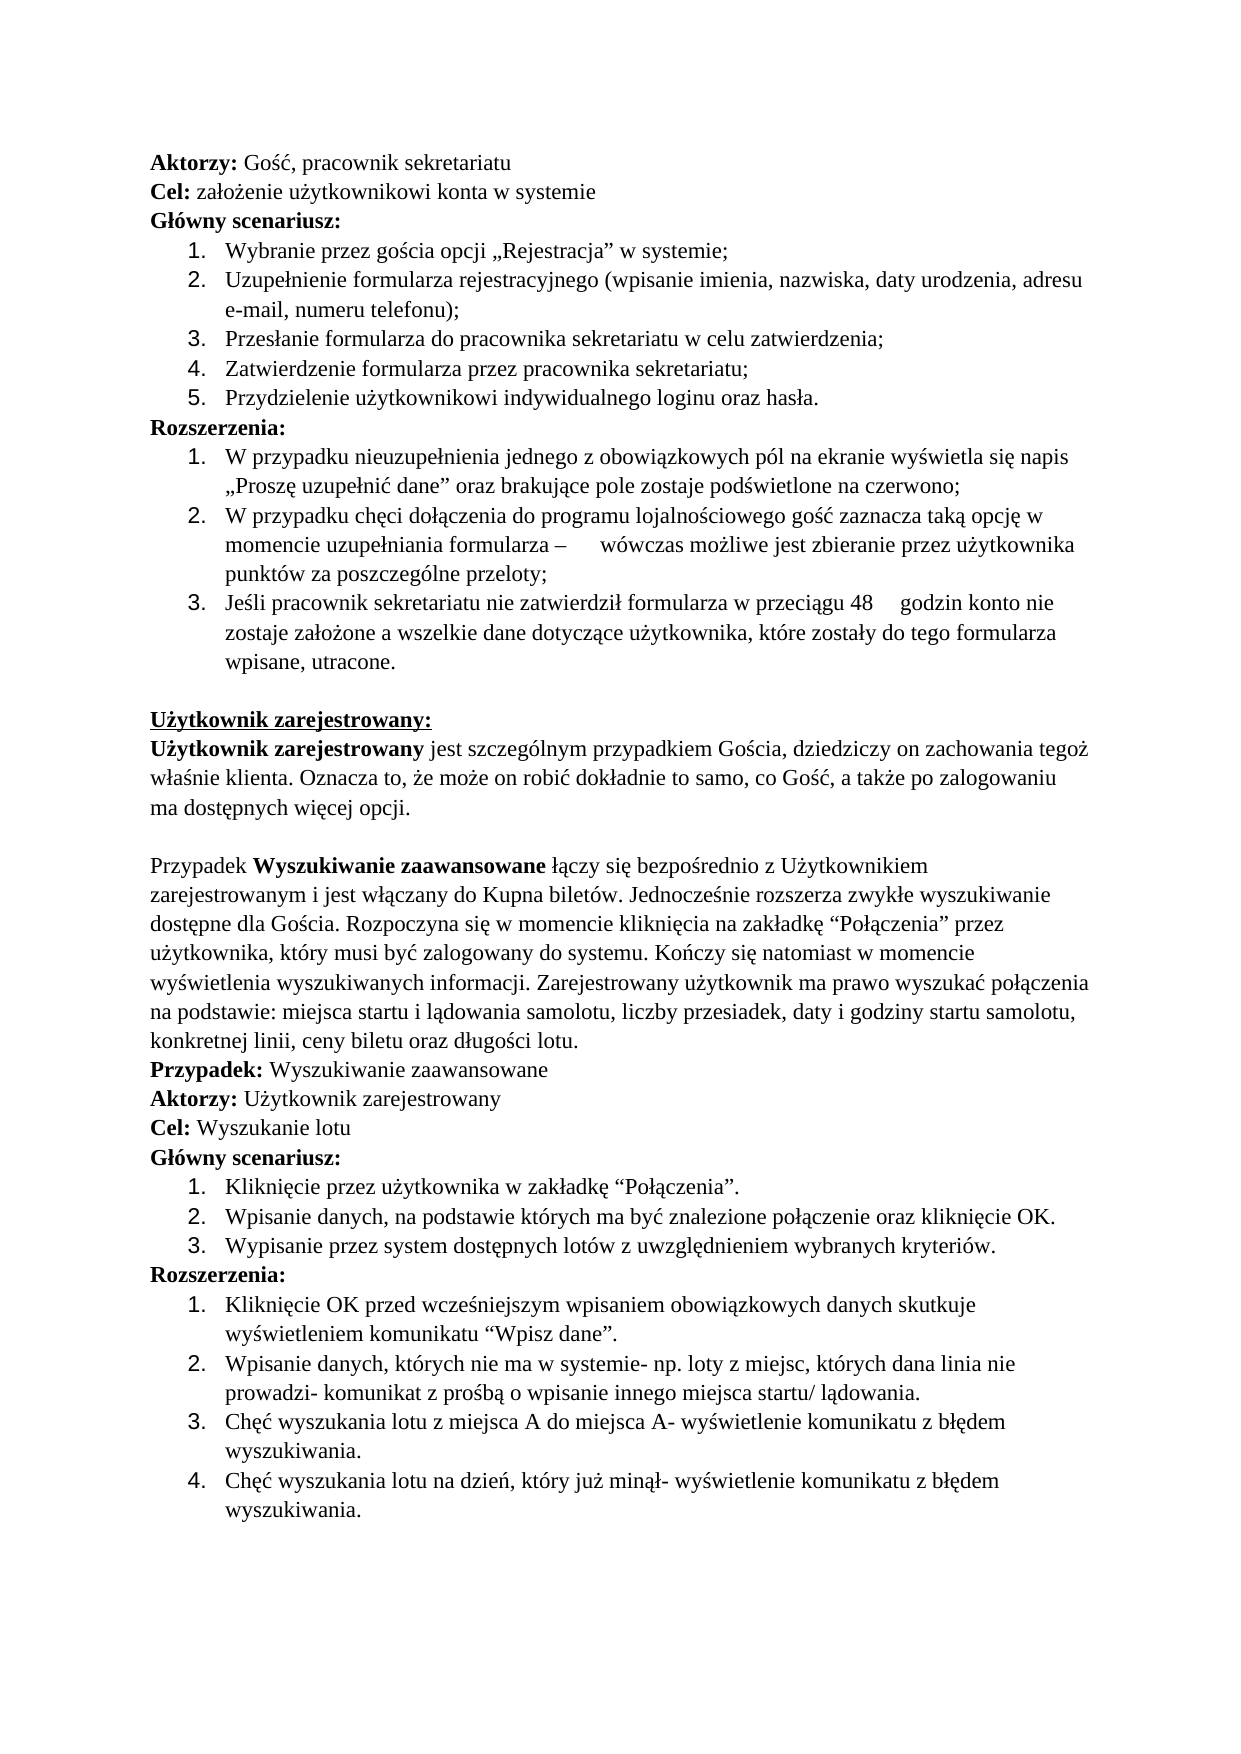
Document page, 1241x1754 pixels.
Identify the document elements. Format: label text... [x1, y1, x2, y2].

text Aktorzy: Gość, pracownik sekretariatu [150, 150, 1091, 175]
text Główny scenariusz: [150, 1144, 1091, 1170]
list Przesłanie formularza do pracownika sekretariatu w celu zatwierdzenia; [187, 326, 1091, 351]
text Użytkownik zarejestrowany: [150, 707, 1091, 732]
list Kliknięcie przez użytkownika w zakładkę “Połączenia”. [187, 1174, 1091, 1199]
text Przypadek Wyszukiwanie zaawansowane łączy się bezpośrednio z Użytkownikiem zarejestrowanym i jest włączany do Kupna biletów. Jednocześnie rozszerza zwykłe wyszukiwanie dostępne dla Gościa. Rozpoczyna się w momencie kliknięcia na zakładkę “Połączenia” przez użytkownika, który musi być zalogowany do systemu. Kończy się natomiast w momencie wyświetlenia wyszukiwanych informacji. Zarejestrowany użytkownik ma prawo wyszukać połączenia na podstawie: miejsca startu i lądowania samolotu, liczby przesiadek, daty i godziny startu samolotu, konkretnej linii, ceny biletu oraz długości lotu. [150, 853, 1091, 1053]
list Jeśli pracownik sekretariatu nie zatwierdził formularza w przeciągu 48 godzin konto nie zostaje założone a wszelkie dane dotyczące użytkownika, które zostały do tego formularza wpisane, utracone. [187, 590, 1091, 674]
list W przypadku chęci dołączenia do programu lojalnościowego gość zaznacza taką opcję w momencie uzupełniania formularza – wówczas możliwe jest zbieranie przez użytkownika punktów za poszczególne przeloty; [187, 502, 1091, 586]
text Główny scenariusz: [150, 208, 1091, 234]
text Aktorzy: Użytkownik zarejestrowany [150, 1086, 1091, 1112]
text Cel: założenie użytkownikowi konta w systemie [150, 179, 1091, 204]
text Przypadek: Wyszukiwanie zaawansowane [150, 1057, 1091, 1082]
list Chęć wyszukania lotu z miejsca A do miejsca A- wyświetlenie komunikatu z błędem wyszukiwania. [187, 1409, 1091, 1464]
text Rozszerzenia: [150, 414, 1091, 440]
list Wpisanie danych, na podstawie których ma być znalezione połączenie oraz kliknięcie OK. [187, 1203, 1091, 1229]
list W przypadku nieuzupełnienia jednego z obowiązkowych pól na ekranie wyświetla się napis „Proszę uzupełnić dane” oraz brakujące pole zostaje podświetlone na czerwono; [187, 444, 1091, 498]
list Chęć wyszukania lotu na dzień, który już minął- wyświetlenie komunikatu z błędem wyszukiwania. [187, 1468, 1091, 1522]
text Użytkownik zarejestrowany jest szczególnym przypadkiem Gościa, dziedziczy on zachowania tegoż właśnie klienta. Oznacza to, że może on robić dokładnie to samo, co Gość, a także po zalogowaniu ma dostępnych więcej opcji. [150, 736, 1091, 820]
list Kliknięcie OK przed wcześniejszym wpisaniem obowiązkowych danych skutkuje wyświetleniem komunikatu “Wpisz dane”. [187, 1292, 1091, 1347]
list Przydzielenie użytkownikowi indywidualnego loginu oraz hasła. [187, 385, 1091, 411]
list Wybranie przez gościa opcji „Rejestracja” w systemie; [187, 237, 1091, 263]
list Wypisanie przez system dostępnych lotów z uwzględnieniem wybranych kryteriów. [187, 1233, 1091, 1259]
list Wpisanie danych, których nie ma w systemie- np. loty z miejsc, których dana linia nie prowadzi- komunikat z prośbą o wpisanie innego miejsca startu/ lądowania. [187, 1350, 1091, 1405]
list Zatwierdzenie formularza przez pracownika sekretariatu; [187, 355, 1091, 381]
text Cel: Wyszukanie lotu [150, 1115, 1091, 1141]
list Uzupełnienie formularza rejestracyjnego (wpisanie imienia, nazwiska, daty urodzenia, adresu e-mail, numeru telefonu); [187, 267, 1091, 322]
text Rozszerzenia: [150, 1262, 1091, 1288]
